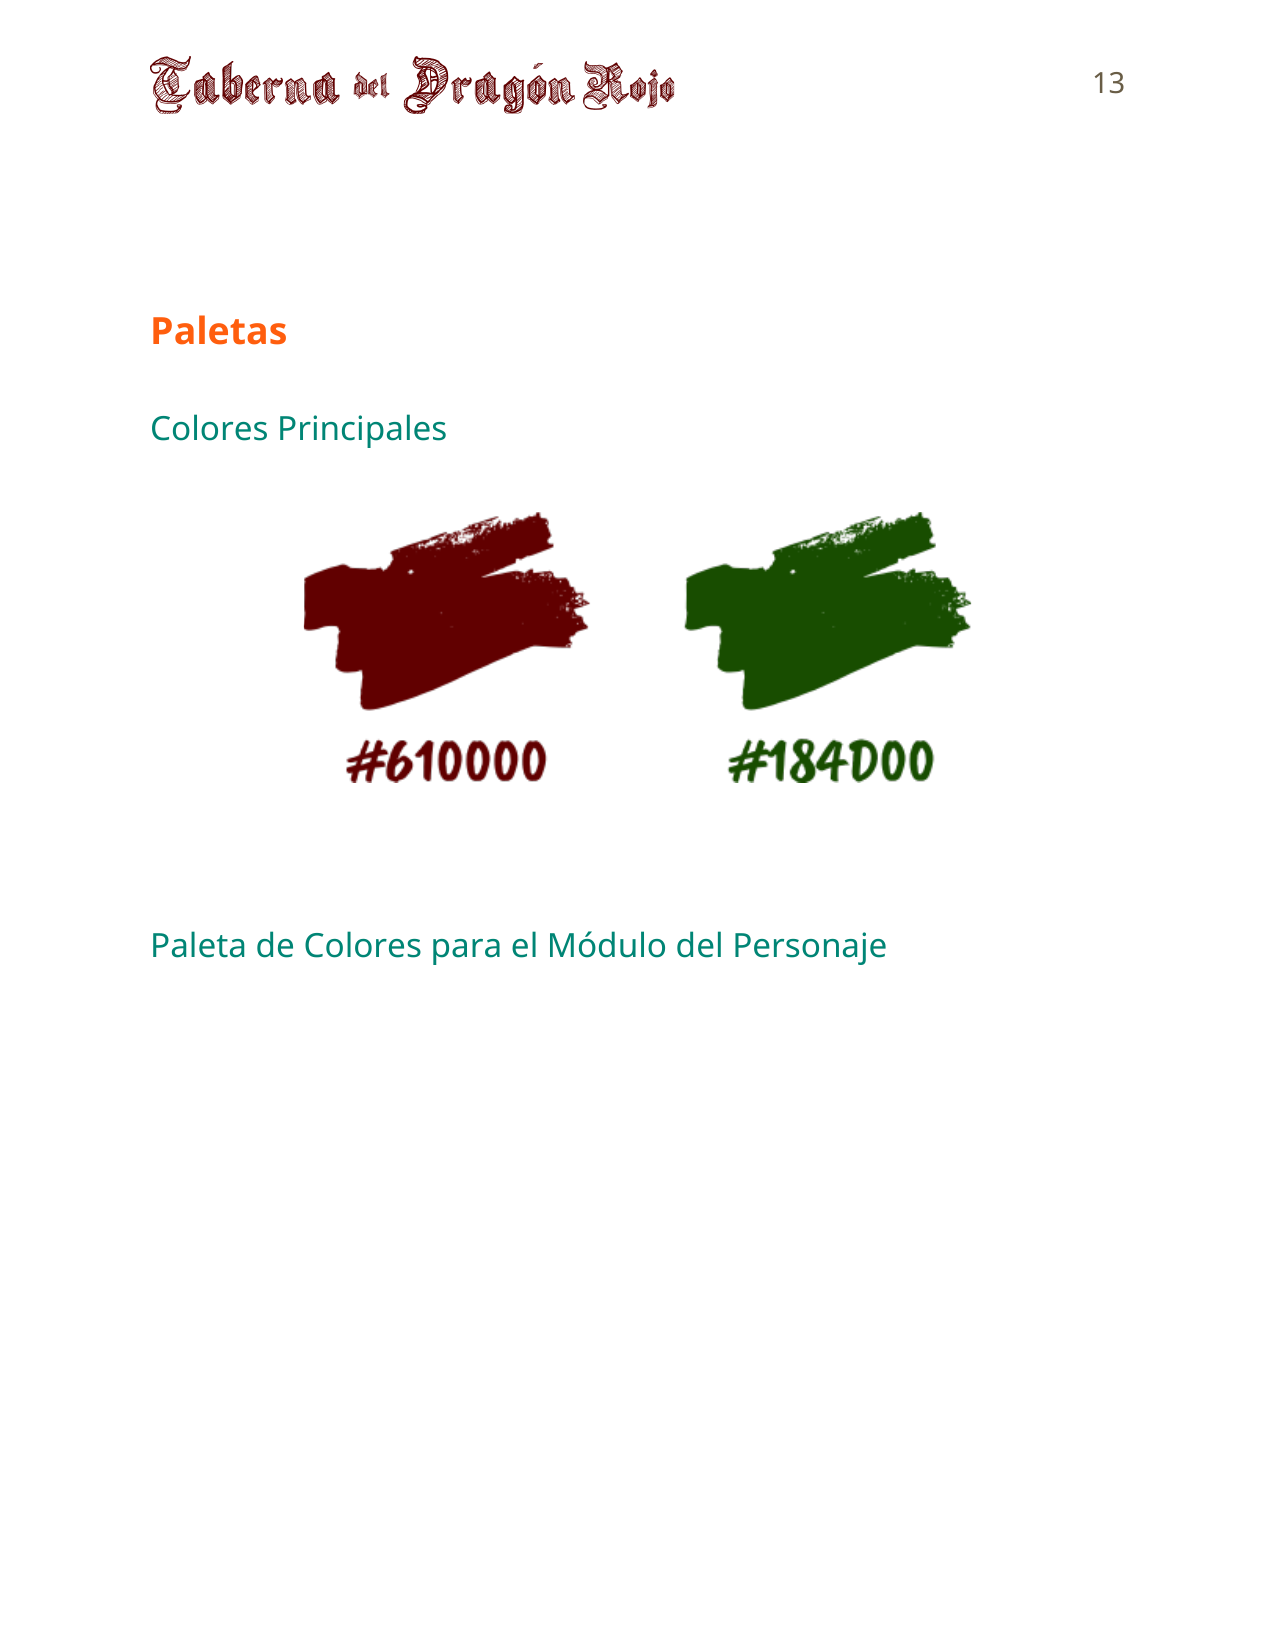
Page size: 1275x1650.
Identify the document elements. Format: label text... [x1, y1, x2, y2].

subtitle Colores Principales [150, 404, 1125, 450]
subtitle Paleta de Colores para el Módulo del Personaje [150, 922, 1125, 968]
picture [303, 512, 972, 783]
subtitle Paletas [150, 305, 1125, 356]
picture [150, 56, 675, 114]
